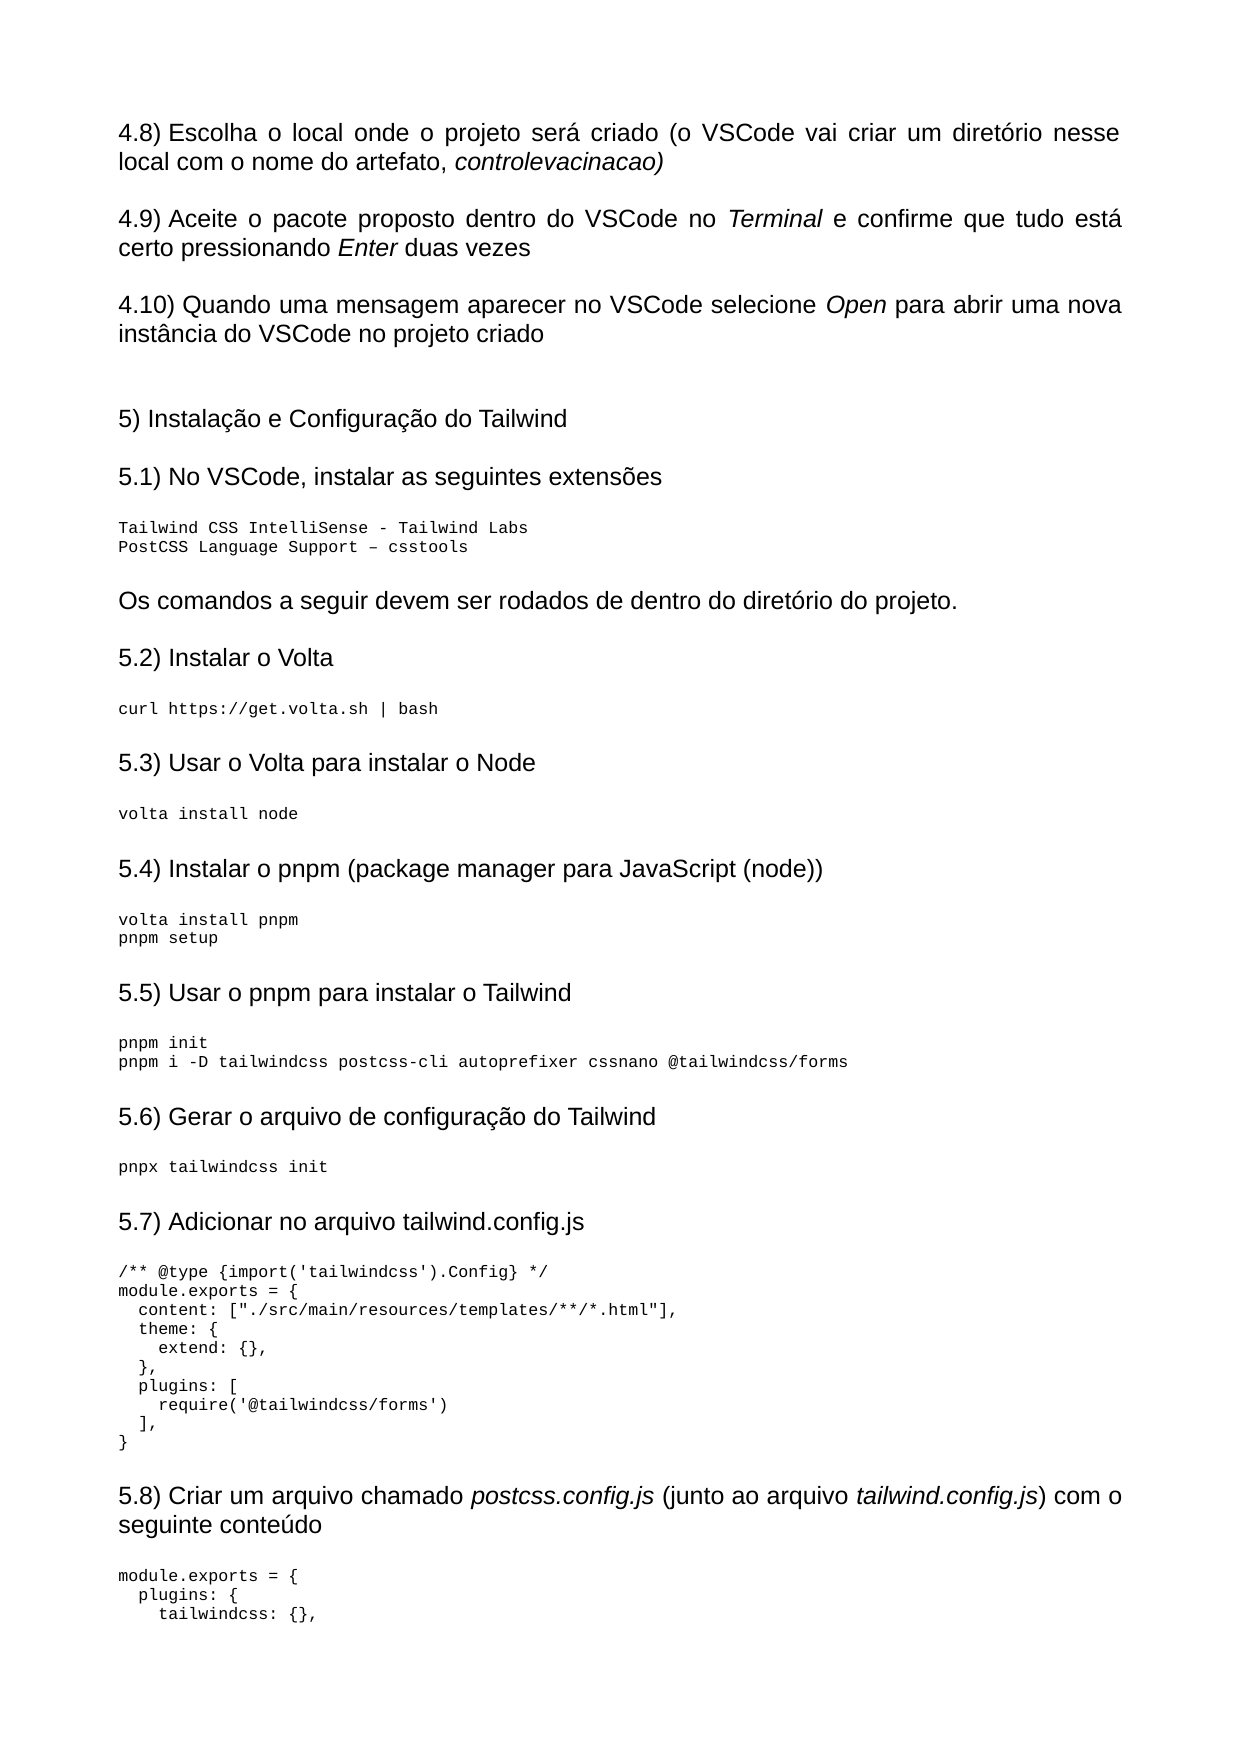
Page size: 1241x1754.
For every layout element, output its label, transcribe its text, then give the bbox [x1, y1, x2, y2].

text Tailwind CSS IntelliSense - Tailwind Labs [118, 519, 1122, 538]
list Adicionar no arquivo tailwind.config.js [118, 1207, 1122, 1235]
text curl https://get.volta.sh | bash [118, 701, 1122, 720]
list Aceite o pacote proposto dentro do VSCode no Terminal e confirme que tudo está certo pressionando Enter duas vezes [118, 204, 1122, 261]
text tailwindcss: {}, [118, 1605, 1122, 1624]
list Instalar o Volta [118, 643, 1122, 672]
text ], [118, 1415, 1122, 1434]
text module.exports = { [118, 1568, 1122, 1586]
text } [118, 1434, 1122, 1453]
text Os comandos a seguir devem ser rodados de dentro do diretório do projeto. [118, 586, 1122, 614]
list Gerar o arquivo de configuração do Tailwind [118, 1101, 1122, 1130]
list No VSCode, instalar as seguintes extensões [118, 462, 1122, 491]
text pnpm setup [118, 930, 1122, 949]
text pnpx tailwindcss init [118, 1159, 1122, 1178]
text module.exports = { [118, 1283, 1122, 1302]
text require('@tailwindcss/forms') [118, 1396, 1122, 1415]
list Instalar o pnpm (package manager para JavaScript (node)) [118, 853, 1122, 882]
text pnpm init [118, 1035, 1122, 1054]
list Usar o Volta para instalar o Node [118, 748, 1122, 777]
list Criar um arquivo chamado postcss.config.js (junto ao arquivo tailwind.config.js) com o seguinte conteúdo [118, 1481, 1122, 1539]
text volta install node [118, 806, 1122, 825]
list Usar o pnpm para instalar o Tailwind [118, 977, 1122, 1006]
text theme: { [118, 1321, 1122, 1339]
text /** @type {import('tailwindcss').Config} */ [118, 1264, 1122, 1283]
text plugins: [ [118, 1377, 1122, 1396]
text content: ["./src/main/resources/templates/**/*.html"], [118, 1302, 1122, 1321]
text volta install pnpm [118, 911, 1122, 930]
list Escolha o local onde o projeto será criado (o VSCode vai criar um diretório nesse local com o nome do artefato, controlevacinacao) [118, 118, 1122, 176]
text plugins: { [118, 1586, 1122, 1605]
text }, [118, 1358, 1122, 1377]
text PostCSS Language Support – csstools [118, 538, 1122, 557]
text extend: {}, [118, 1339, 1122, 1358]
list Instalação e Configuração do Tailwind [118, 404, 1122, 433]
list Quando uma mensagem aparecer no VSCode selecione Open para abrir uma nova instância do VSCode no projeto criado [118, 290, 1122, 347]
